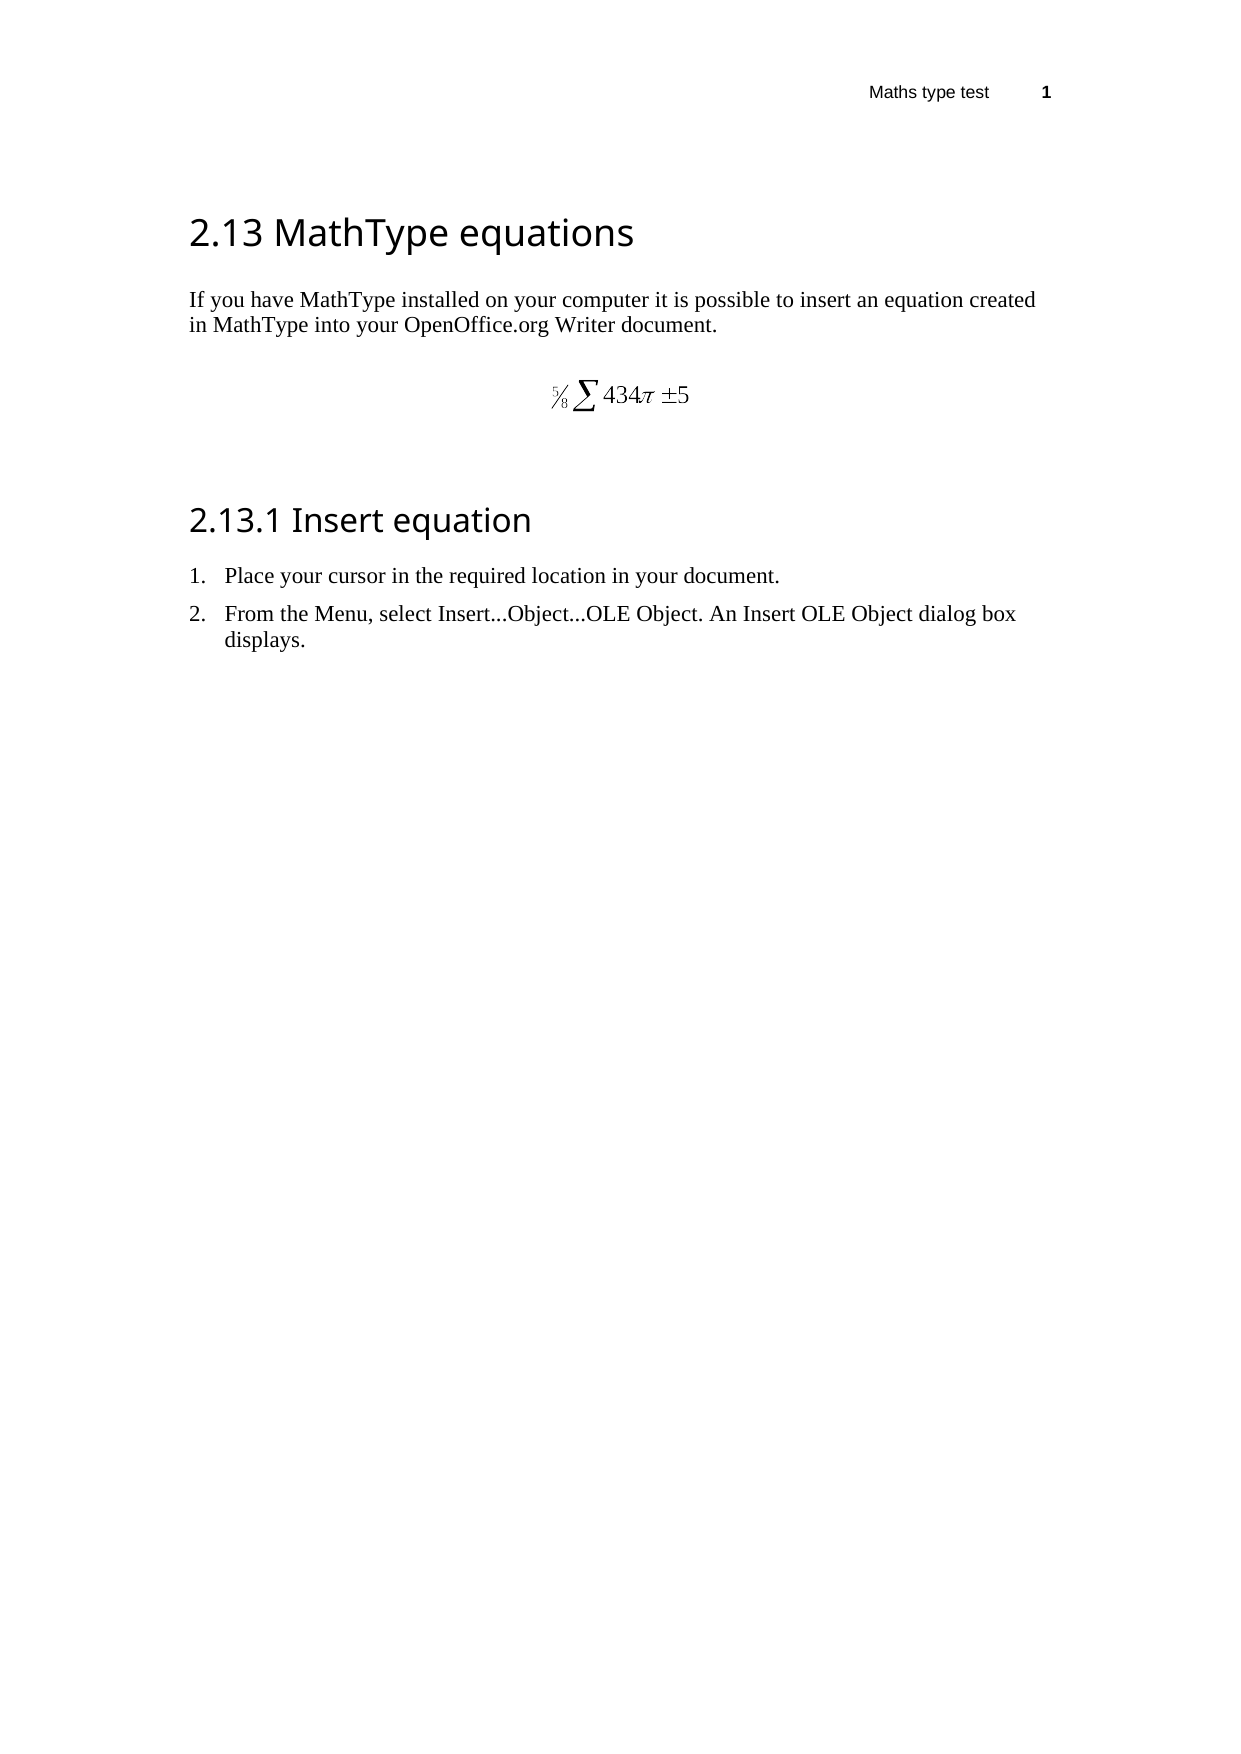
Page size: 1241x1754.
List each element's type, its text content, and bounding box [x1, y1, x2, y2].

subtitle 2.13.1 Insert equation [189, 497, 1051, 542]
list From the Menu, select Insert...Object...OLE Object. An Insert OLE Object dialog box displays. [189, 601, 1051, 652]
text If you have MathType installed on your computer it is possible to insert an equation created in MathType into your OpenOffice.org Writer document. [189, 287, 1051, 338]
list Place your cursor in the required location in your document. [189, 563, 1051, 589]
text 2.13 MathType equations [189, 207, 1051, 258]
